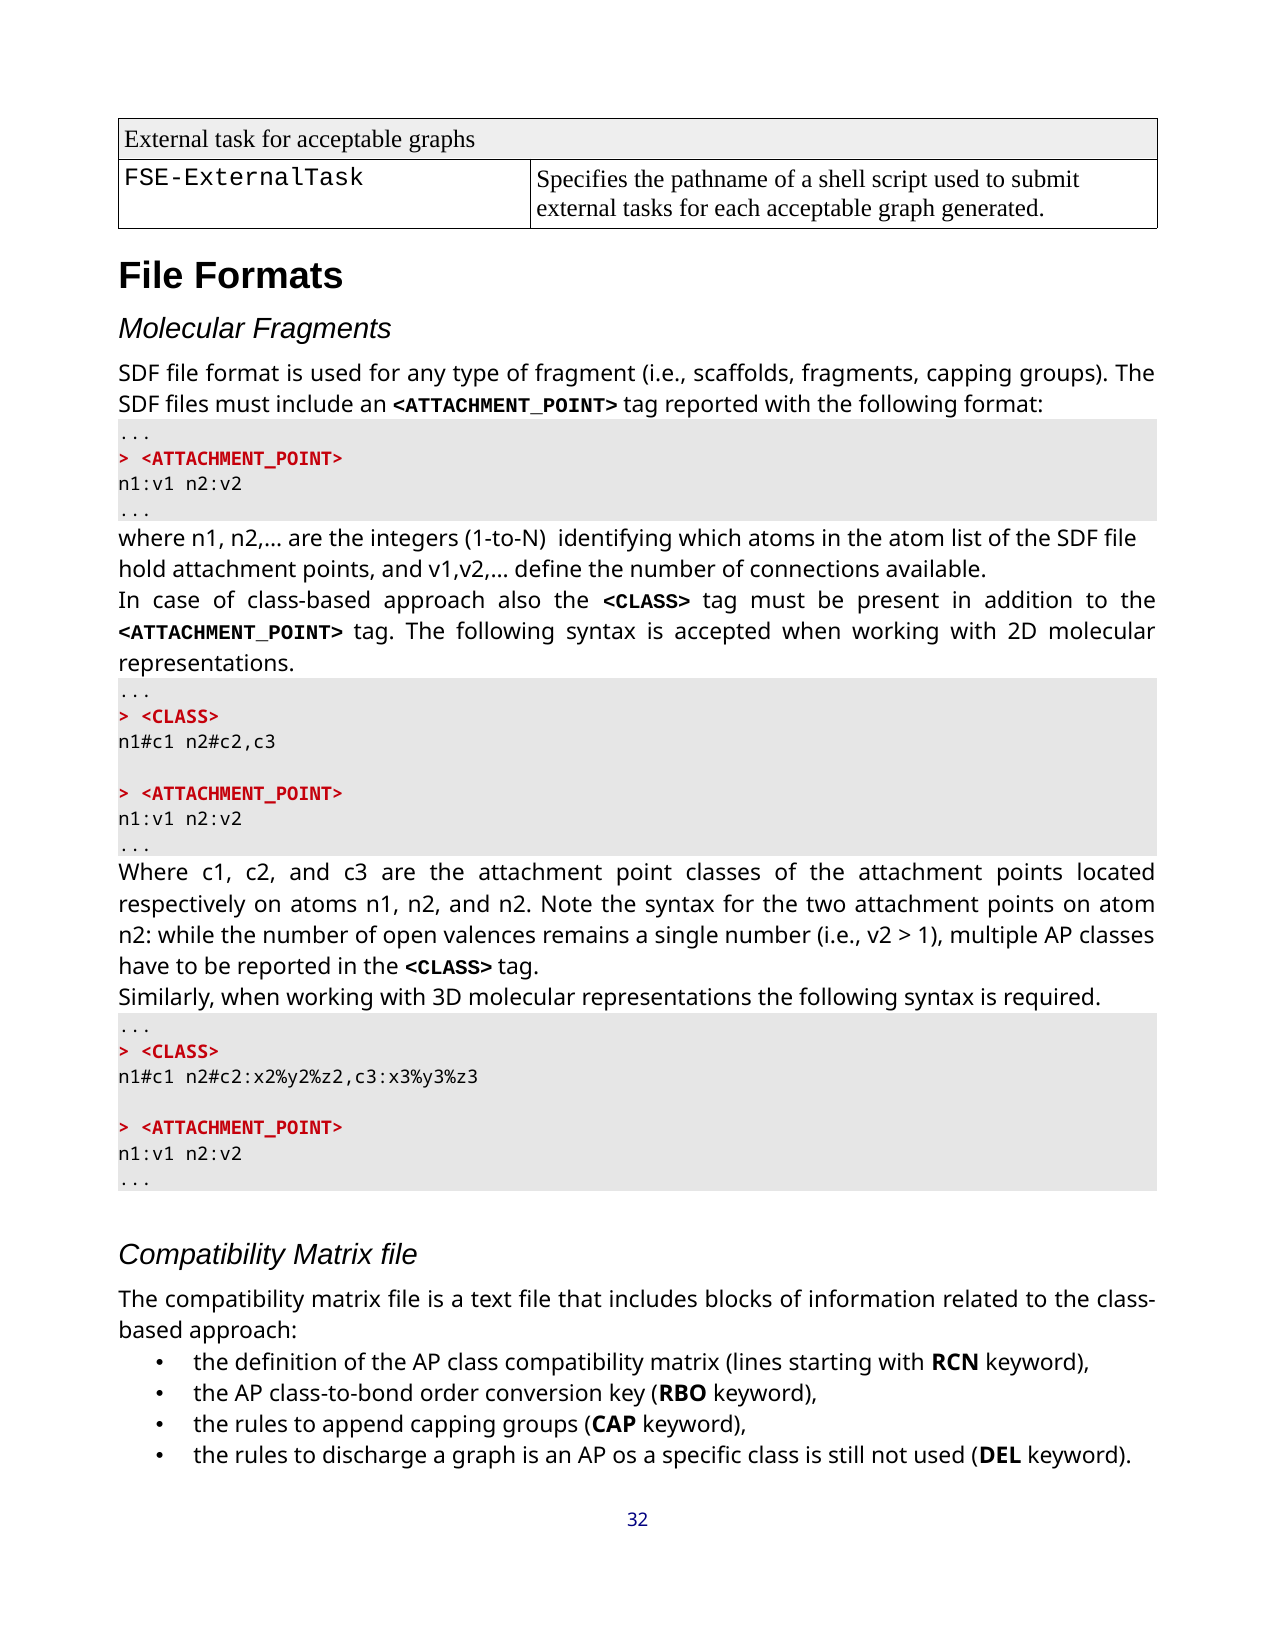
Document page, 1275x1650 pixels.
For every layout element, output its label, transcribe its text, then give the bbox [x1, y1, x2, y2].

text > <CLASS> [118, 1038, 1157, 1064]
text ... [118, 1166, 1157, 1191]
text ... [118, 678, 1157, 703]
text n1:v1 n2:v2 [118, 470, 1157, 496]
subtitle Molecular Fragments [118, 311, 1157, 344]
text SDF file format is used for any type of fragment (i.e., scaffolds, fragments, capping groups). The SDF files must include an <ATTACHMENT_POINT> tag reported with the following format: [118, 357, 1157, 419]
list the rules to discharge a graph is an AP os a specific class is still not used (DEL keyword). [156, 1439, 1157, 1471]
text > <ATTACHMENT_POINT> [118, 1115, 1157, 1140]
text n1:v1 n2:v2 [118, 1140, 1157, 1166]
text ... [118, 419, 1157, 445]
table_cell Specifies the pathname of a shell script used to submit external tasks for each acceptable graph generated. [531, 160, 1157, 227]
text > <ATTACHMENT_POINT> [118, 780, 1157, 805]
text In case of class-based approach also the <CLASS> tag must be present in addition to the <ATTACHMENT_POINT> tag. The following syntax is accepted when working with 2D molecular representations. [118, 584, 1157, 678]
text ... [118, 831, 1157, 856]
text > <CLASS> [118, 703, 1157, 729]
text ... [118, 1013, 1157, 1038]
list the AP class-to-bond order conversion key (RBO keyword), [156, 1377, 1157, 1408]
table_cell External task for acceptable graphs [119, 119, 1157, 158]
list the rules to append capping groups (CAP keyword), [156, 1408, 1157, 1439]
text > <ATTACHMENT_POINT> [118, 445, 1157, 470]
text The compatibility matrix file is a text file that includes blocks of information related to the class-based approach: [118, 1283, 1157, 1346]
text n1:v1 n2:v2 [118, 805, 1157, 831]
list the definition of the AP class compatibility matrix (lines starting with RCN keyword), [156, 1346, 1157, 1377]
table_cell FSE-ExternalTask [119, 160, 530, 227]
text Where c1, c2, and c3 are the attachment point classes of the attachment points located respectively on atoms n1, n2, and n2. Note the syntax for the two attachment points on atom n2: while the number of open valences remains a single number (i.e., v2 > 1), multiple AP classes have to be reported in the <CLASS> tag. [118, 856, 1157, 981]
subtitle File Formats [118, 253, 1157, 296]
text n1#c1 n2#c2,c3 [118, 729, 1157, 754]
text ... [118, 496, 1157, 521]
text n1#c1 n2#c2:x2%y2%z2,c3:x3%y3%z3 [118, 1064, 1157, 1089]
text where n1, n2,… are the integers (1-to-N) identifying which atoms in the atom list of the SDF file hold attachment points, and v1,v2,… define the number of connections available. [118, 521, 1157, 584]
subtitle Compatibility Matrix file [118, 1237, 1157, 1271]
text Similarly, when working with 3D molecular representations the following syntax is required. [118, 981, 1157, 1013]
